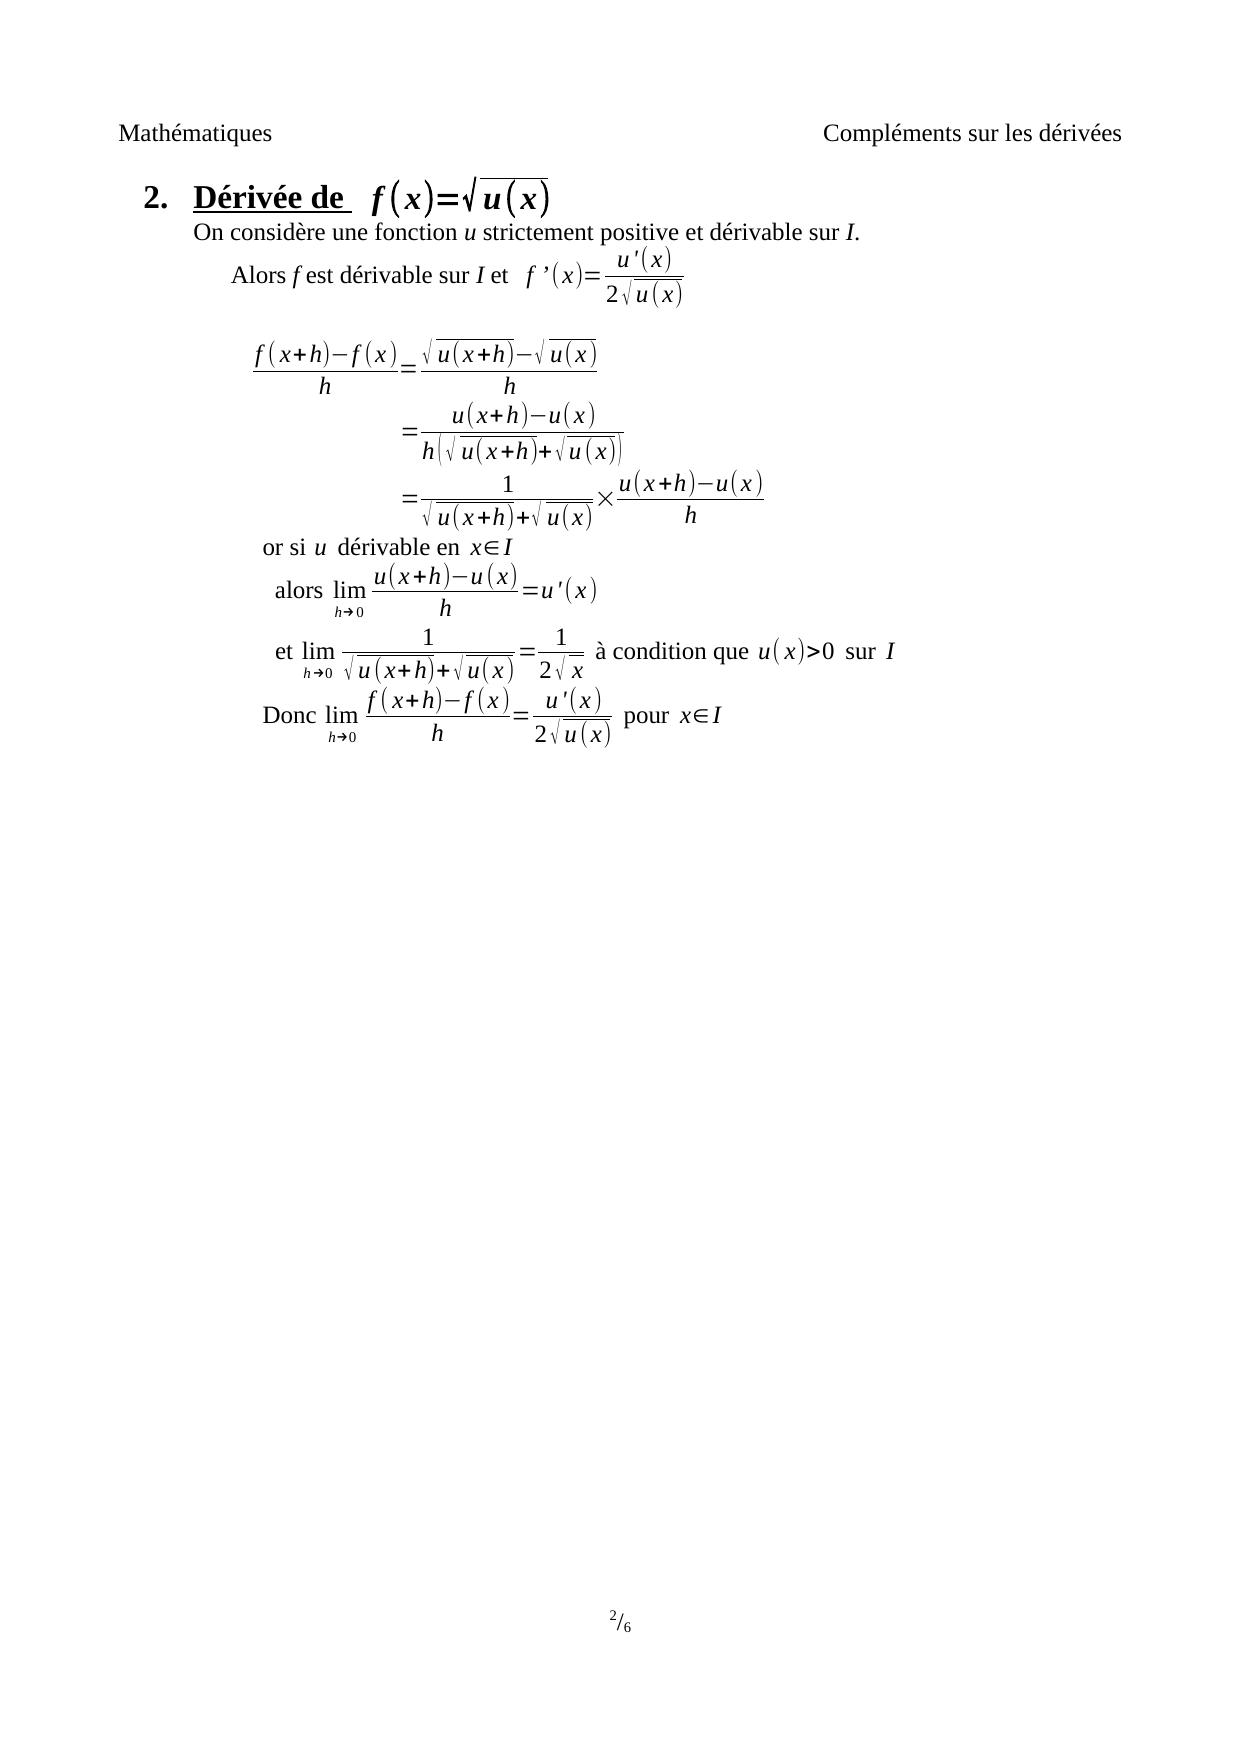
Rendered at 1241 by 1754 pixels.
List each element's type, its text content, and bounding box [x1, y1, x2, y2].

list On considère une fonction u strictement positive et dérivable sur I. [156, 217, 1122, 246]
list Alors f est dérivable sur I et [193, 246, 1122, 309]
list Dérivée de [156, 176, 1122, 217]
